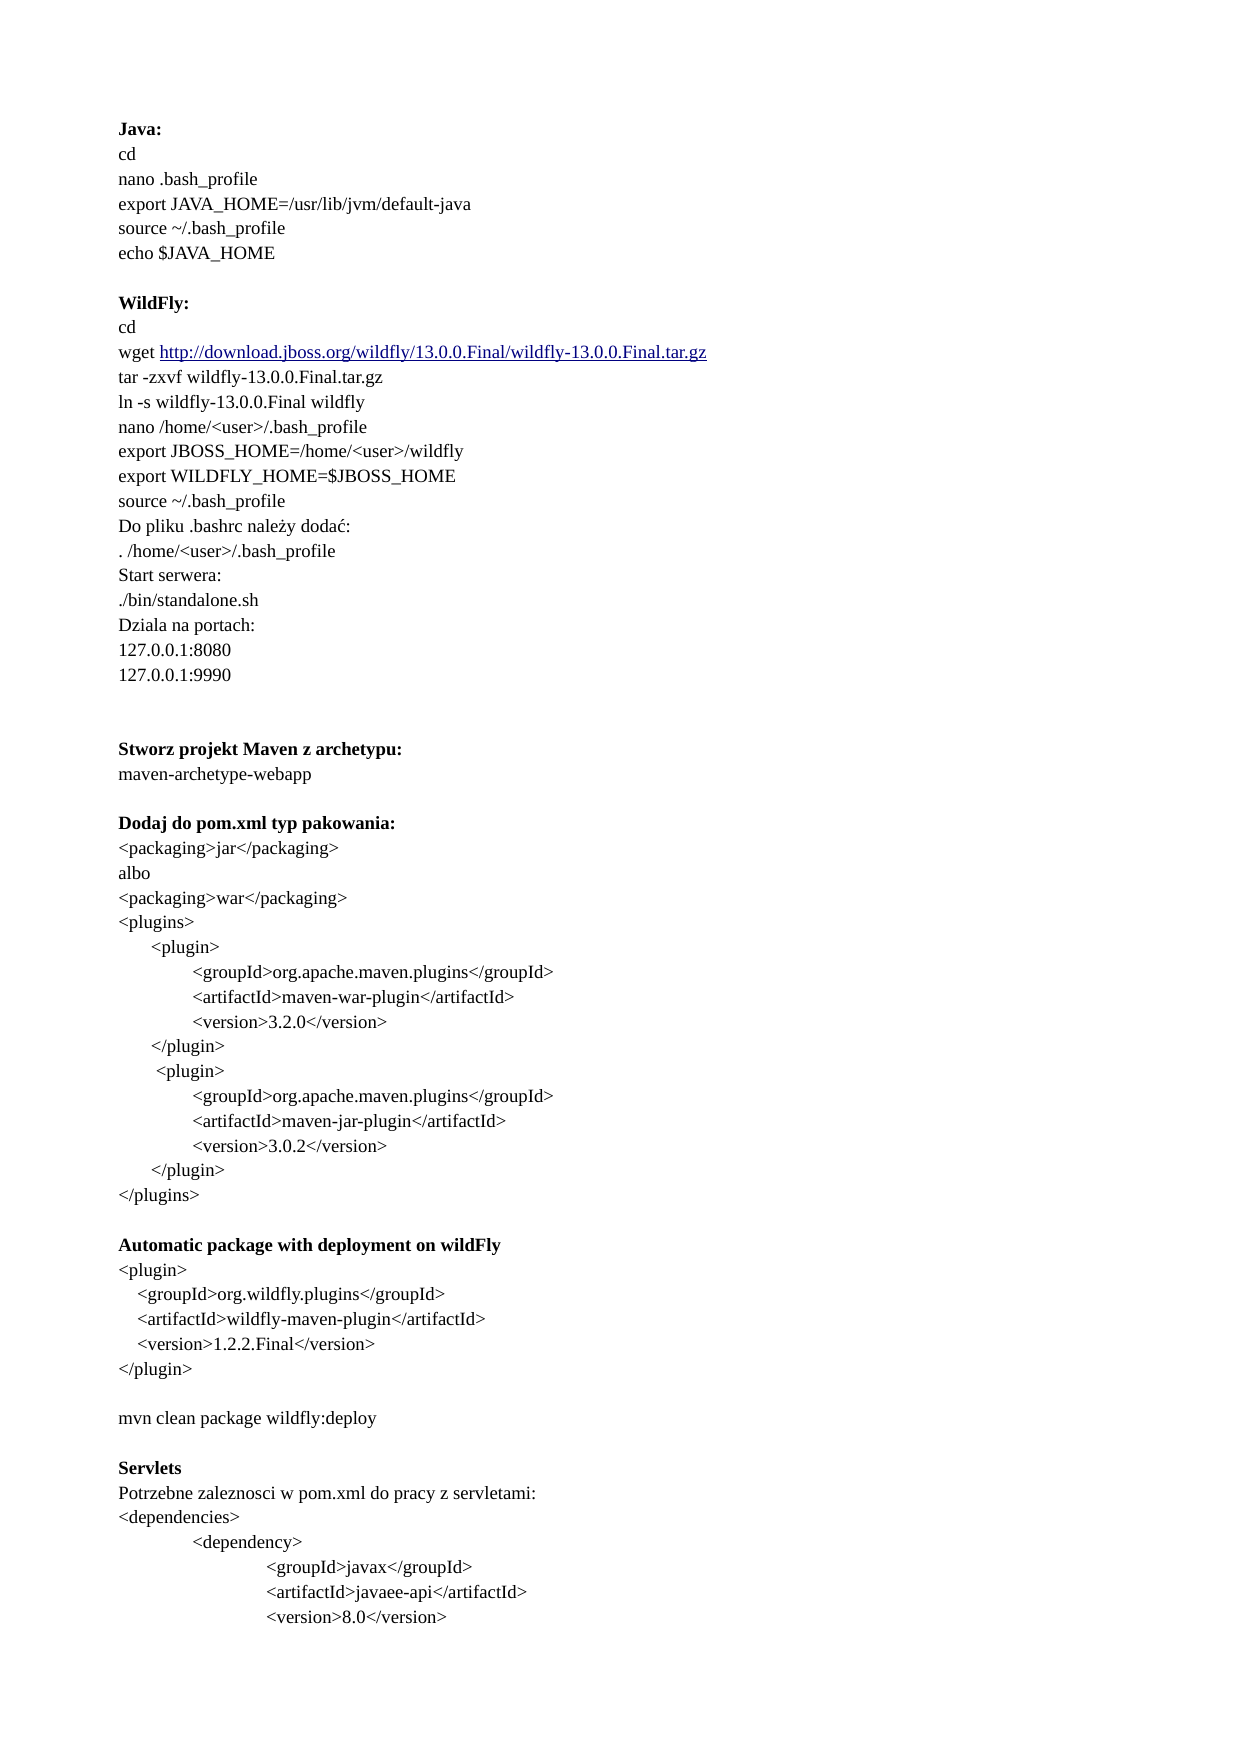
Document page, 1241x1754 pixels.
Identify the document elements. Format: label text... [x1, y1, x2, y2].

text nano /home/<user>/.bash_profile [118, 416, 1122, 437]
text maven-archetype-webapp [118, 763, 1122, 784]
text Servlets [118, 1457, 1122, 1478]
text <plugin> [118, 1060, 1122, 1082]
text <version>1.2.2.Final</version> [118, 1333, 1122, 1354]
text </plugins> [118, 1184, 1122, 1206]
text tar -zxvf wildfly-13.0.0.Final.tar.gz [118, 366, 1122, 388]
text cd [118, 143, 1122, 164]
text <version>3.2.0</version> [118, 1011, 1122, 1032]
text source ~/.bash_profile [118, 217, 1122, 239]
text <artifactId>wildfly-maven-plugin</artifactId> [118, 1308, 1122, 1330]
text export WILDFLY_HOME=$JBOSS_HOME [118, 465, 1122, 487]
text <packaging>war</packaging> [118, 887, 1122, 908]
text Java: [118, 118, 1122, 140]
text <artifactId>maven-jar-plugin</artifactId> [118, 1110, 1122, 1131]
text Potrzebne zaleznosci w pom.xml do pracy z servletami: [118, 1482, 1122, 1503]
text wget http://download.jboss.org/wildfly/13.0.0.Final/wildfly-13.0.0.Final.tar.gz [118, 341, 1122, 363]
text <groupId>org.apache.maven.plugins</groupId> [118, 1085, 1122, 1107]
text <plugin> [118, 1258, 1122, 1280]
text Dodaj do pom.xml typ pakowania: [118, 812, 1122, 834]
text <dependency> [118, 1531, 1122, 1553]
text WildFly: [118, 292, 1122, 313]
text albo [118, 862, 1122, 883]
text mvn clean package wildfly:deploy [118, 1407, 1122, 1429]
text ln -s wildfly-13.0.0.Final wildfly [118, 391, 1122, 412]
text <artifactId>maven-war-plugin</artifactId> [118, 986, 1122, 1007]
text . /home/<user>/.bash_profile [118, 539, 1122, 561]
text 127.0.0.1:8080 [118, 639, 1122, 660]
text export JBOSS_HOME=/home/<user>/wildfly [118, 440, 1122, 462]
text nano .bash_profile [118, 168, 1122, 189]
text export JAVA_HOME=/usr/lib/jvm/default-java [118, 192, 1122, 214]
text </plugin> [118, 1159, 1122, 1181]
text Do pliku .bashrc należy dodać: [118, 515, 1122, 536]
text 127.0.0.1:9990 [118, 663, 1122, 685]
text <plugin> [118, 936, 1122, 958]
text <artifactId>javaee-api</artifactId> [118, 1581, 1122, 1602]
text Stworz projekt Maven z archetypu: [118, 738, 1122, 759]
text source ~/.bash_profile [118, 490, 1122, 512]
text ./bin/standalone.sh [118, 589, 1122, 611]
text cd [118, 316, 1122, 338]
text <version>8.0</version> [118, 1606, 1122, 1627]
text Automatic package with deployment on wildFly [118, 1234, 1122, 1255]
text <dependencies> [118, 1506, 1122, 1528]
text </plugin> [118, 1358, 1122, 1379]
text <groupId>org.wildfly.plugins</groupId> [118, 1283, 1122, 1305]
text echo $JAVA_HOME [118, 242, 1122, 264]
text <packaging>jar</packaging> [118, 837, 1122, 859]
text <groupId>org.apache.maven.plugins</groupId> [118, 961, 1122, 983]
text <version>3.0.2</version> [118, 1134, 1122, 1156]
text <plugins> [118, 911, 1122, 933]
text Dziala na portach: [118, 614, 1122, 636]
text Start serwera: [118, 564, 1122, 586]
text <groupId>javax</groupId> [118, 1556, 1122, 1578]
text </plugin> [118, 1035, 1122, 1057]
